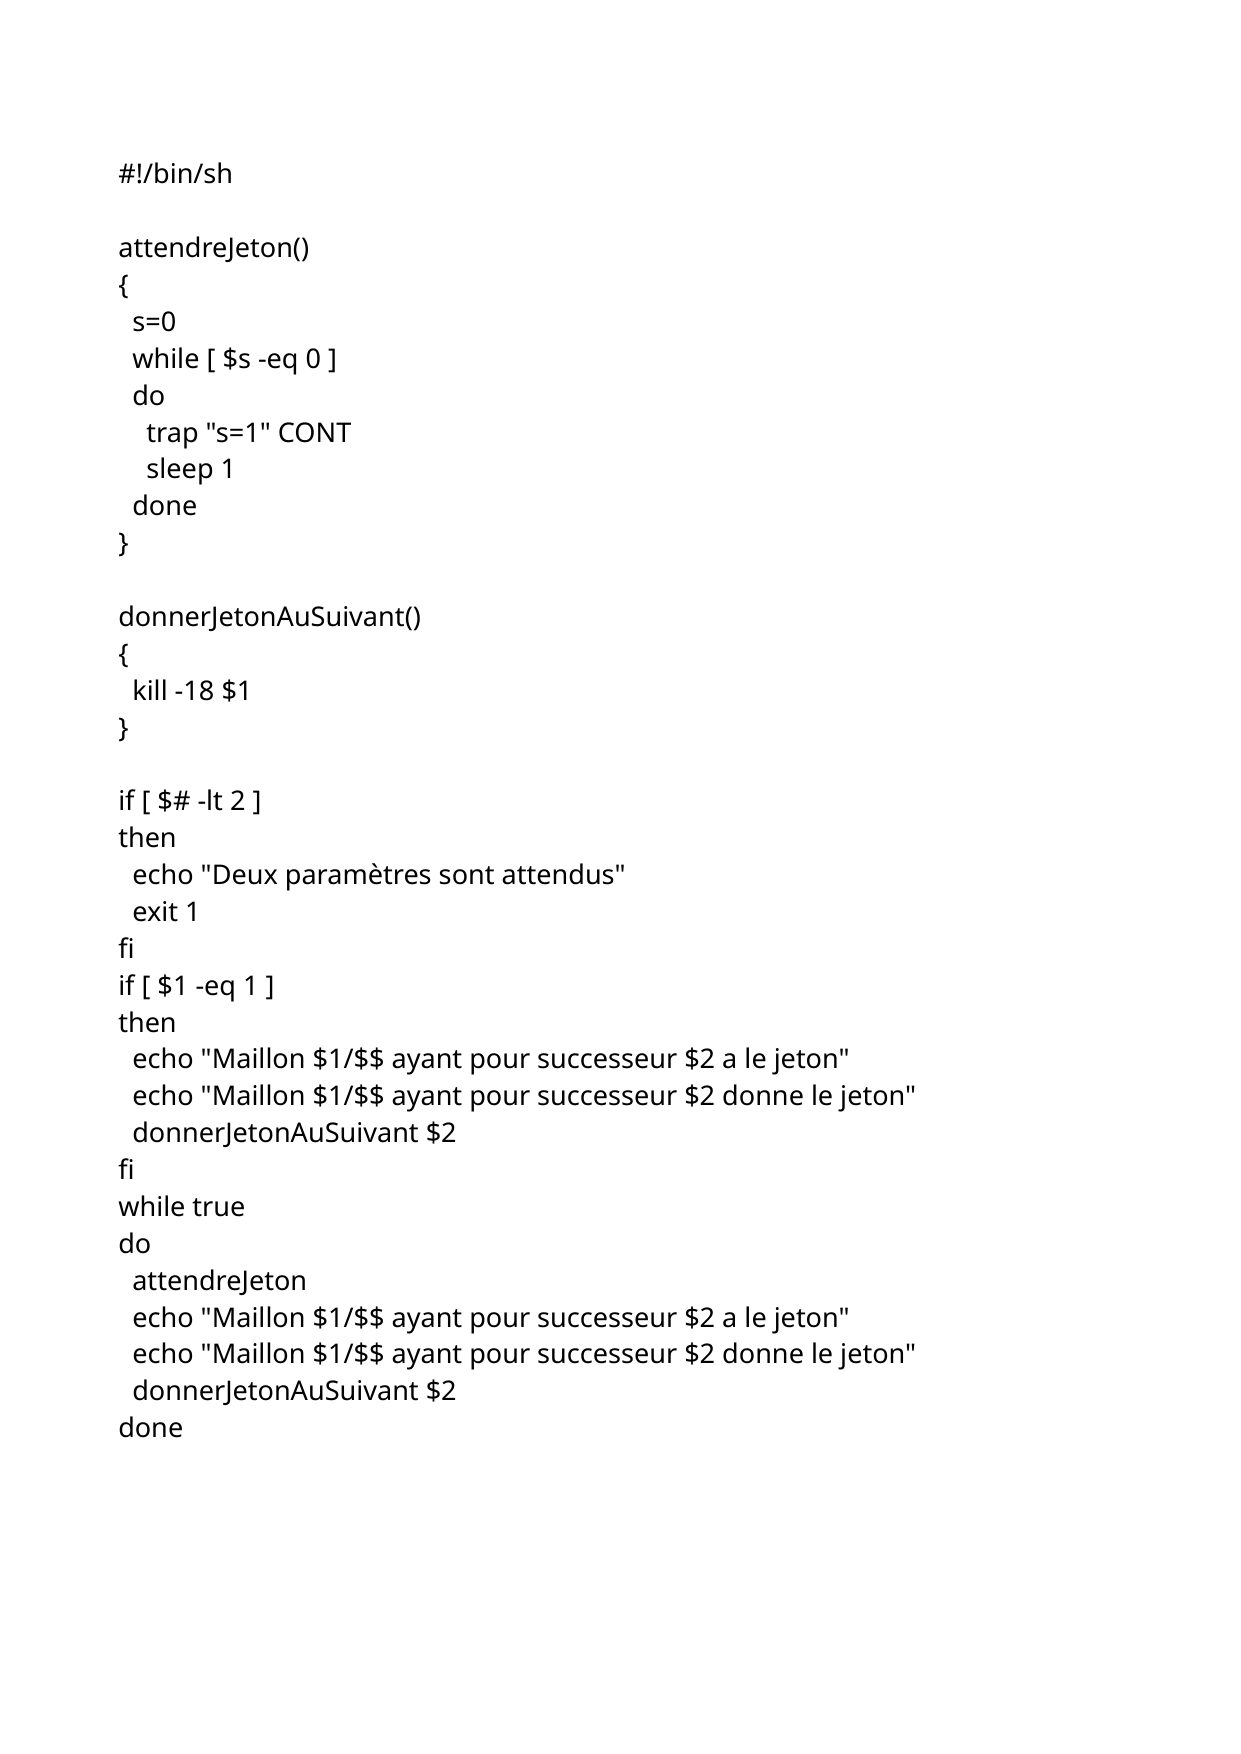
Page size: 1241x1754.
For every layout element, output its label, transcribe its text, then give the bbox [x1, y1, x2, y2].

text while true [118, 1187, 1122, 1224]
text do [118, 376, 1122, 413]
text echo "Maillon $1/$$ ayant pour successeur $2 a le jeton" [118, 1040, 1122, 1077]
text #!/bin/sh [118, 155, 1122, 192]
text echo "Maillon $1/$$ ayant pour successeur $2 donne le jeton" [118, 1077, 1122, 1114]
text while [ $s -eq 0 ] [118, 339, 1122, 376]
text } [118, 708, 1122, 745]
text exit 1 [118, 892, 1122, 929]
text echo "Maillon $1/$$ ayant pour successeur $2 a le jeton" [118, 1298, 1122, 1335]
text if [ $# -lt 2 ] [118, 782, 1122, 819]
text attendreJeton [118, 1261, 1122, 1298]
text sleep 1 [118, 450, 1122, 487]
text do [118, 1224, 1122, 1261]
text donnerJetonAuSuivant $2 [118, 1114, 1122, 1151]
text } [118, 524, 1122, 561]
text donnerJetonAuSuivant $2 [118, 1372, 1122, 1409]
text fi [118, 1151, 1122, 1187]
text attendreJeton() [118, 229, 1122, 266]
text trap "s=1" CONT [118, 413, 1122, 450]
text s=0 [118, 302, 1122, 339]
text donnerJetonAuSuivant() [118, 597, 1122, 634]
text echo "Deux paramètres sont attendus" [118, 856, 1122, 892]
text echo "Maillon $1/$$ ayant pour successeur $2 donne le jeton" [118, 1335, 1122, 1372]
text fi [118, 929, 1122, 966]
text kill -18 $1 [118, 671, 1122, 708]
text done [118, 487, 1122, 524]
text then [118, 819, 1122, 856]
text { [118, 266, 1122, 302]
text done [118, 1409, 1122, 1446]
text then [118, 1003, 1122, 1040]
text { [118, 634, 1122, 671]
text if [ $1 -eq 1 ] [118, 966, 1122, 1003]
